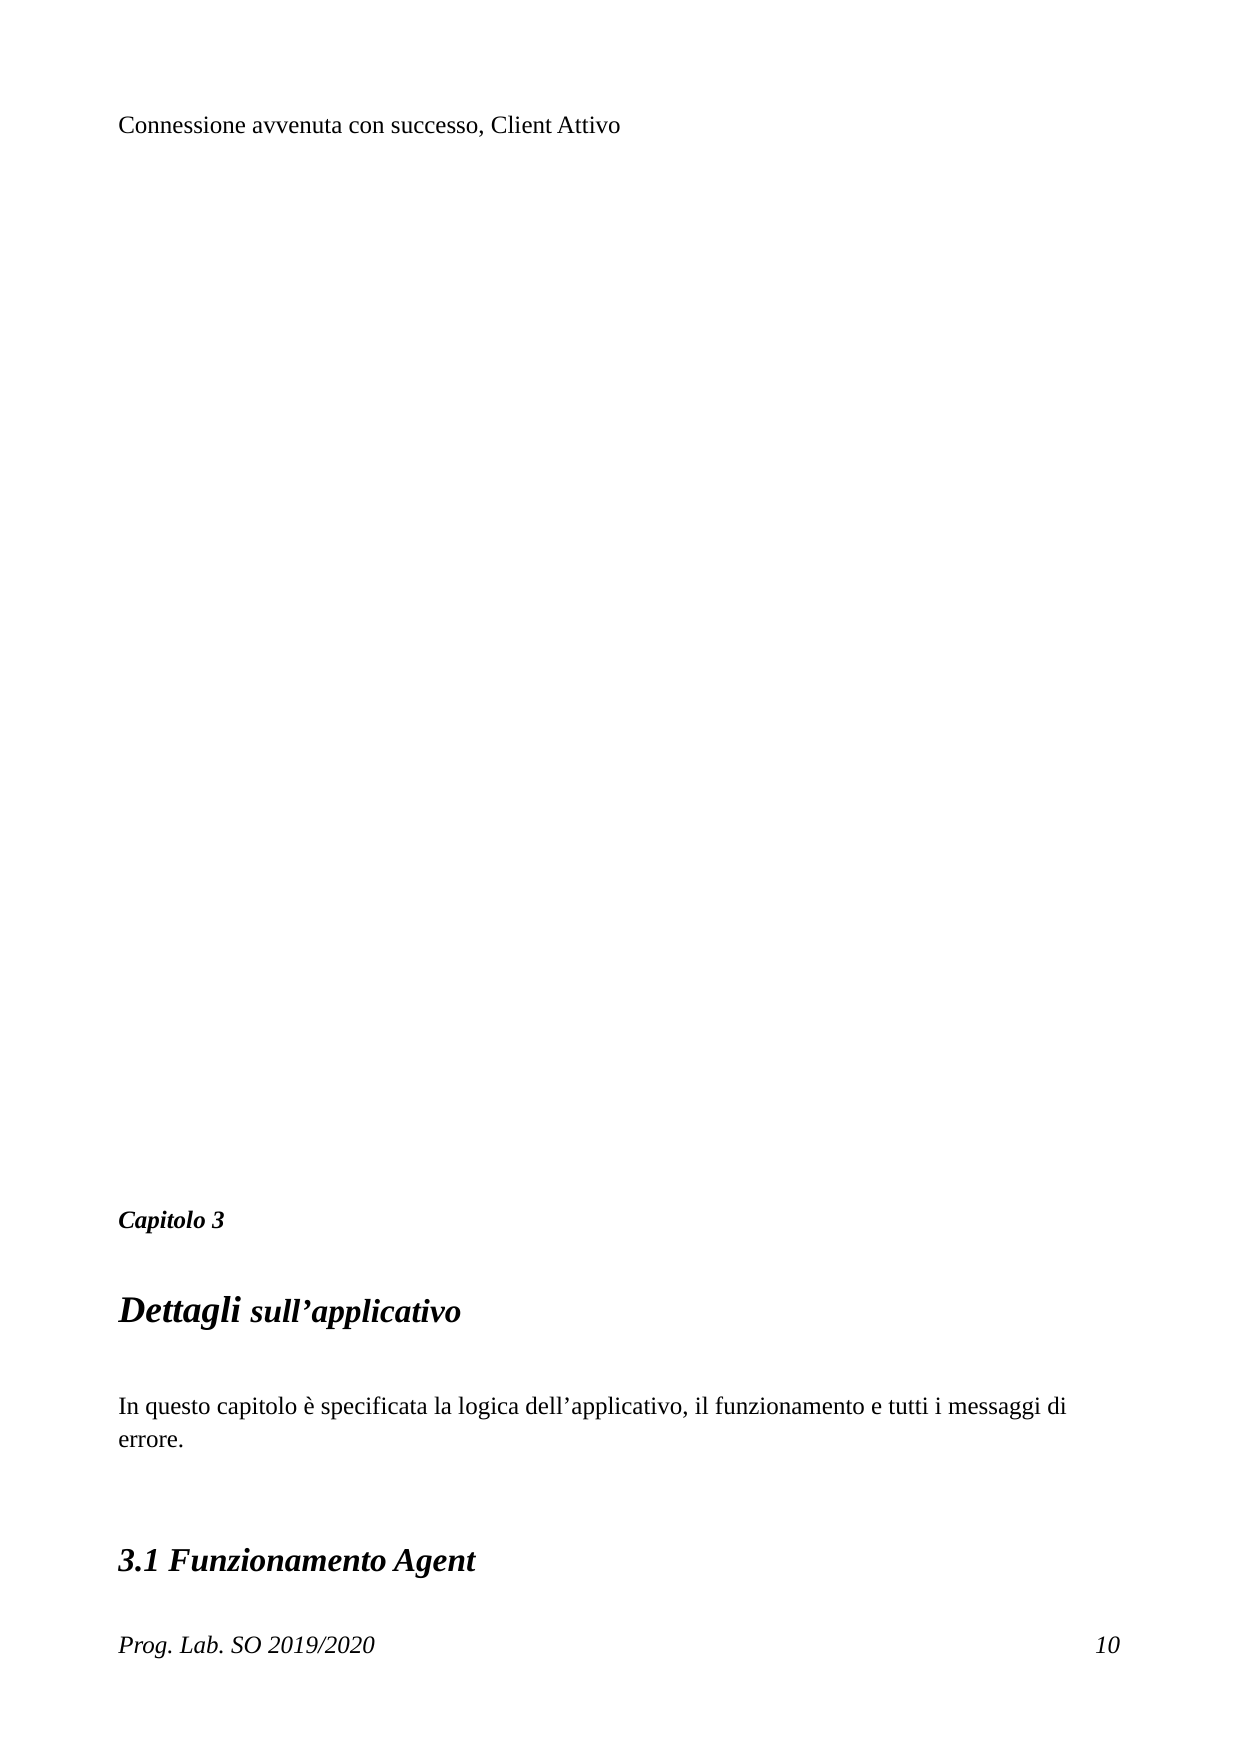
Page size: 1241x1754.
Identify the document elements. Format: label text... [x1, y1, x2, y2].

subtitle 3.1 Funzionamento Agent [118, 1540, 1122, 1578]
text Connessione avvenuta con successo, Client Attivo [118, 110, 1193, 139]
text Capitolo 3 [118, 1205, 1122, 1234]
subtitle Dettagli sull’applicativo [118, 1288, 1122, 1331]
text In questo capitolo è specificata la logica dell’applicativo, il funzionamento e tutti i messaggi di errore. [118, 1391, 1122, 1453]
